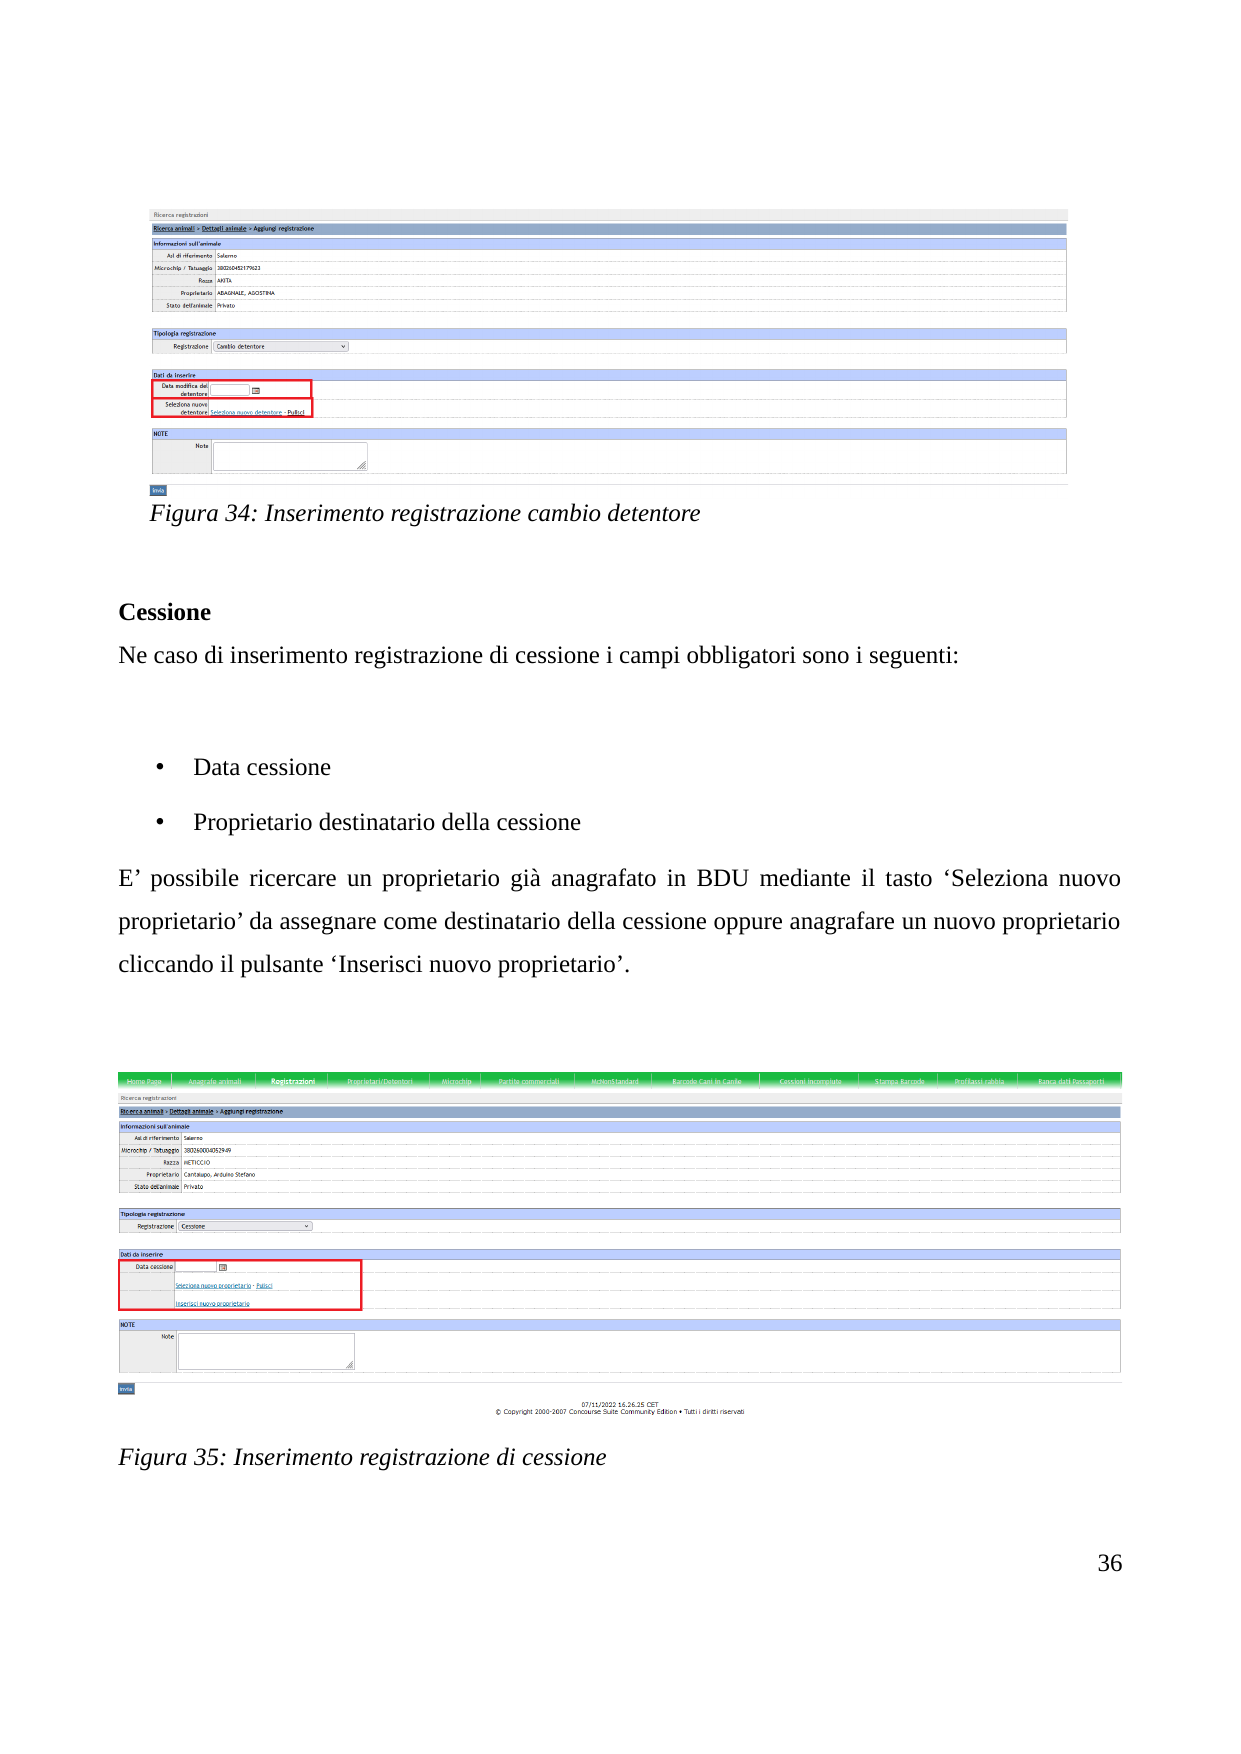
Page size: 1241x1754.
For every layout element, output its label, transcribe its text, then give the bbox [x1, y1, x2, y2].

list Proprietario destinatario della cessione [156, 807, 1122, 836]
list Data cessione [156, 752, 1122, 780]
text E’ possibile ricercare un proprietario già anagrafato in BDU mediante il tasto ‘Seleziona nuovo proprietario’ da assegnare come destinatario della cessione oppure anagrafare un nuovo proprietario cliccando il pulsante ‘Inserisci nuovo proprietario’. [118, 863, 1122, 978]
text Cessione Ne caso di inserimento registrazione di cessione i campi obbligatori sono i seguenti: [118, 597, 1122, 669]
picture [118, 1072, 1123, 1442]
text Figura 35: Inserimento registrazione di cessione [118, 1442, 1122, 1471]
text Figura 34: Inserimento registrazione cambio detentore [149, 499, 1068, 527]
